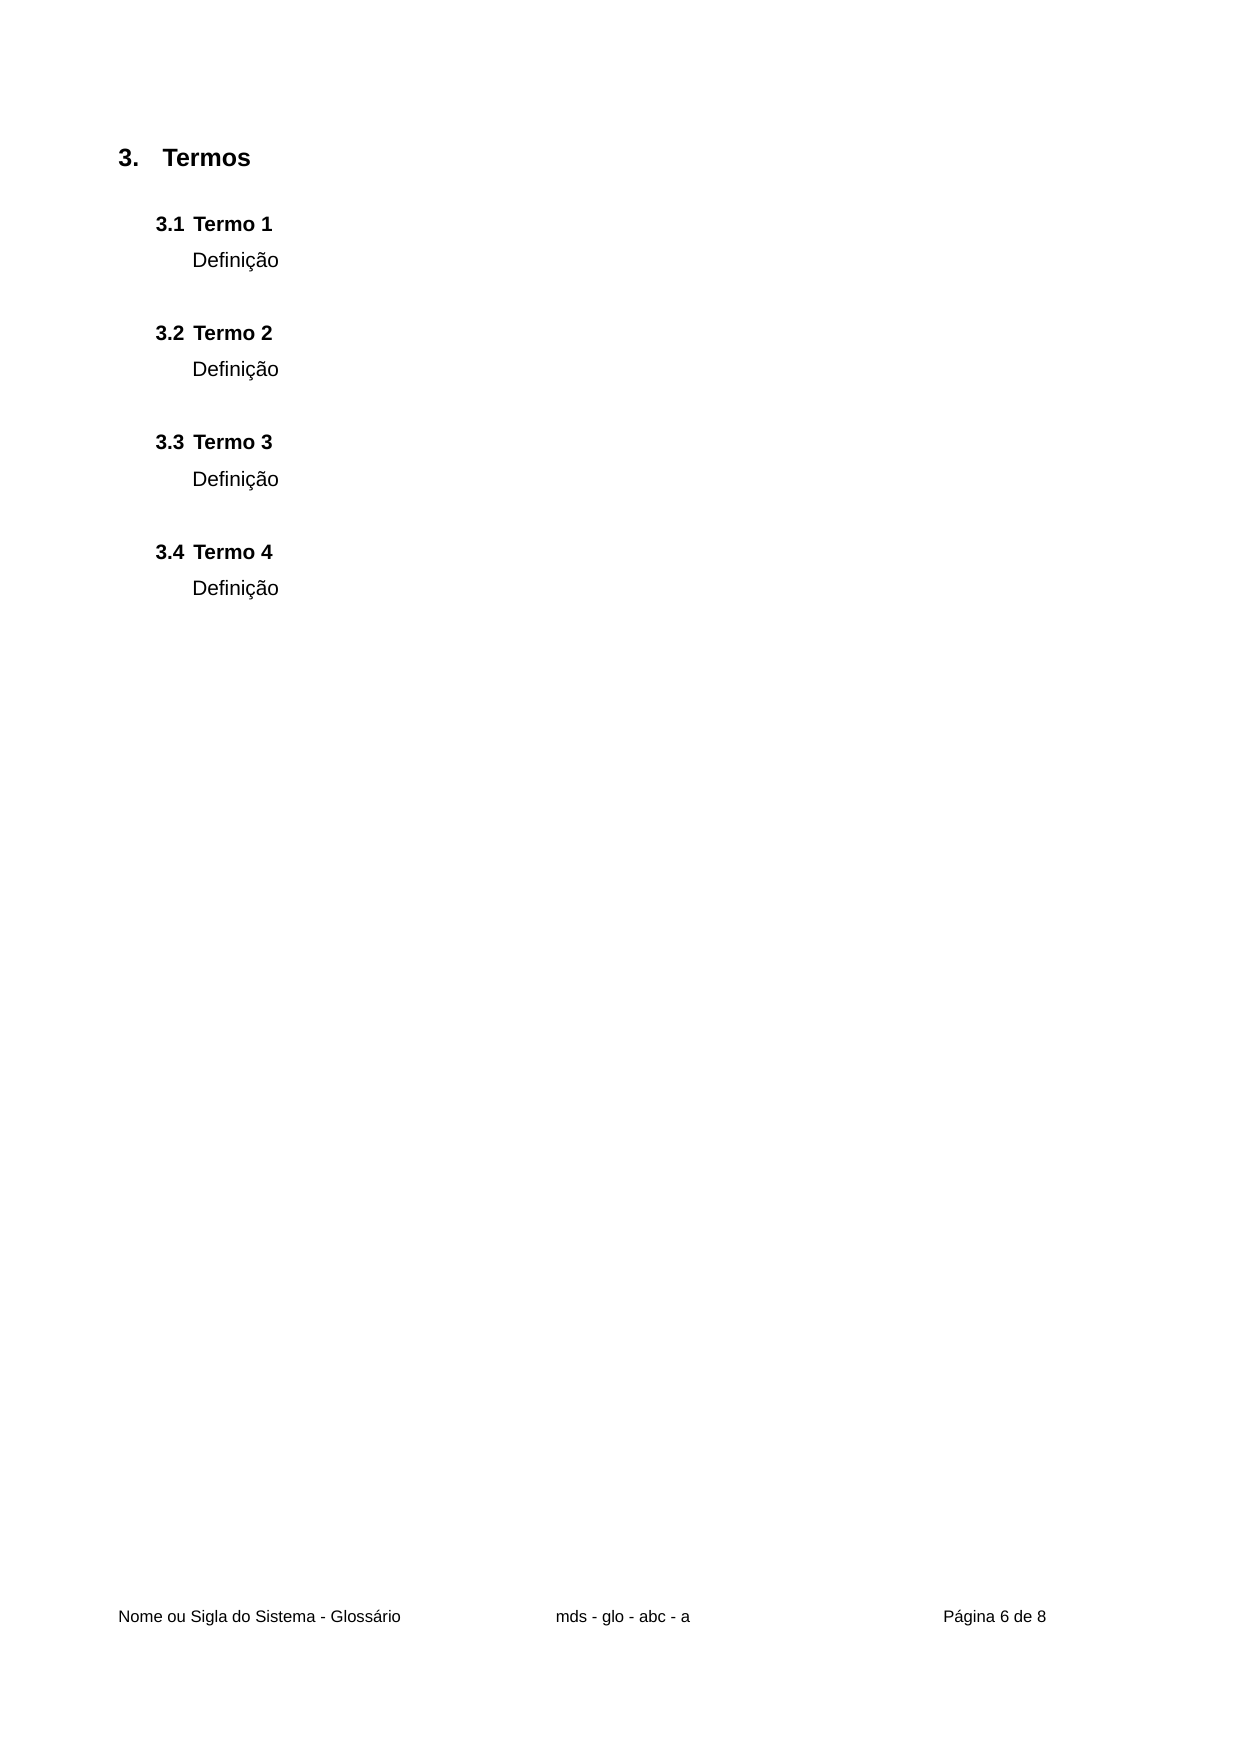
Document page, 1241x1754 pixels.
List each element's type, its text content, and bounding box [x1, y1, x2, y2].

text Definição [192, 467, 1087, 491]
subtitle Termos [118, 143, 1087, 172]
subtitle Termo 4 [155, 539, 1087, 563]
text Definição [192, 248, 1087, 272]
subtitle Termo 1 [156, 211, 1087, 235]
text Definição [192, 357, 1087, 381]
subtitle Termo 2 [155, 321, 1087, 345]
text Definição [192, 576, 1087, 600]
subtitle Termo 3 [155, 430, 1087, 454]
